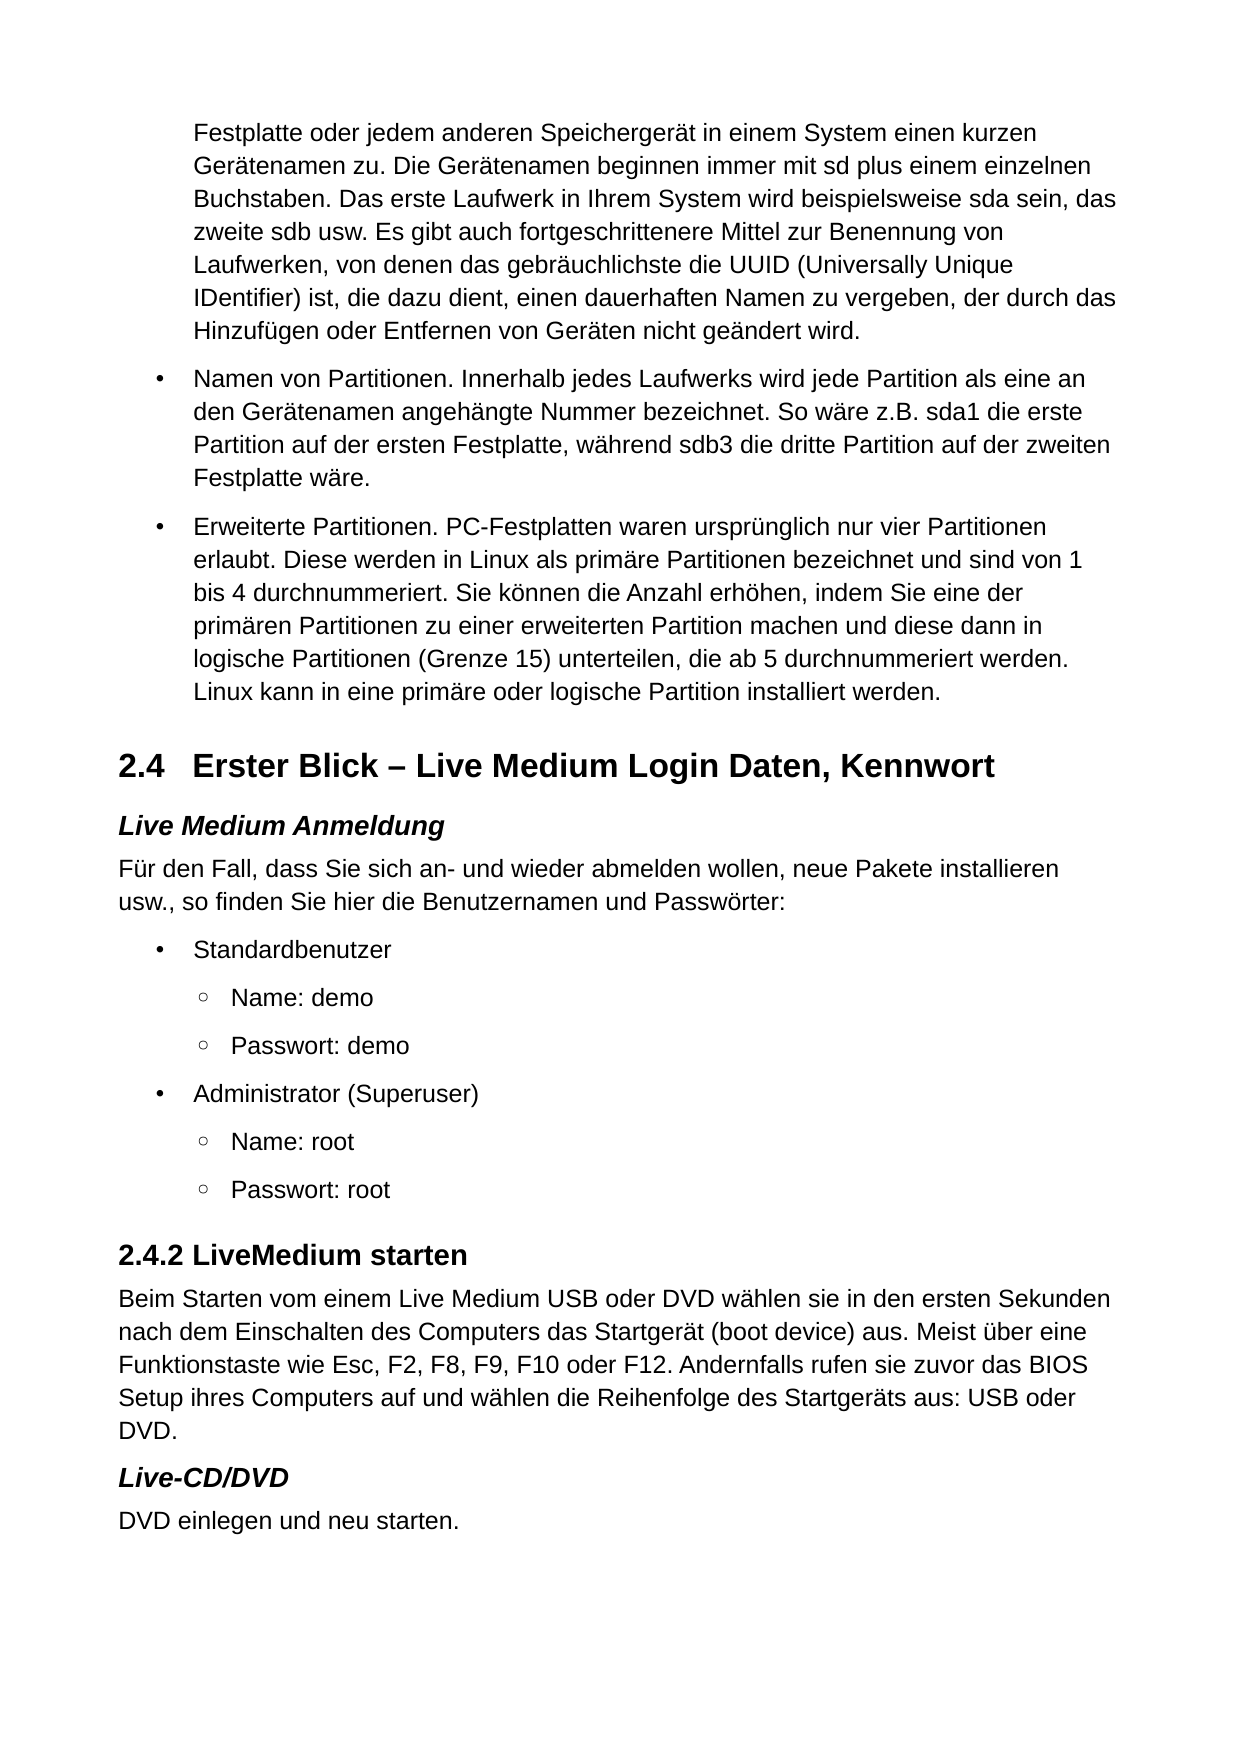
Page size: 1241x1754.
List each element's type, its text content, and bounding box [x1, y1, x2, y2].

list Festplatte oder jedem anderen Speichergerät in einem System einen kurzen Gerätenamen zu. Die Gerätenamen beginnen immer mit sd plus einem einzelnen Buchstaben. Das erste Laufwerk in Ihrem System wird beispielsweise sda sein, das zweite sdb usw. Es gibt auch fortgeschrittenere Mittel zur Benennung von Laufwerken, von denen das gebräuchlichste die UUID (Universally Unique IDentifier) ist, die dazu dient, einen dauerhaften Namen zu vergeben, der durch das Hinzufügen oder Entfernen von Geräten nicht geändert wird. [156, 118, 1122, 345]
text Beim Starten vom einem Live Medium USB oder DVD wählen sie in den ersten Sekunden nach dem Einschalten des Computers das Startgerät (boot device) aus. Meist über eine Funktionstaste wie Esc, F2, F8, F9, F10 oder F12. Andernfalls rufen sie zuvor das BIOS Setup ihres Computers auf und wählen die Reihenfolge des Startgeräts aus: USB oder DVD. [118, 1284, 1122, 1445]
text Für den Fall, dass Sie sich an- und wieder abmelden wollen, neue Pakete installieren usw., so finden Sie hier die Benutzernamen und Passwörter: [118, 853, 1122, 915]
subtitle Live-CD/DVD [118, 1462, 1122, 1494]
list Erweiterte Partitionen. PC-Festplatten waren ursprünglich nur vier Partitionen erlaubt. Diese werden in Linux als primäre Partitionen bezeichnet und sind von 1 bis 4 durchnummeriert. Sie können die Anzahl erhöhen, indem Sie eine der primären Partitionen zu einer erweiterten Partition machen und diese dann in logische Partitionen (Grenze 15) unterteilen, die ab 5 durchnummeriert werden. Linux kann in eine primäre oder logische Partition installiert werden. [156, 511, 1122, 705]
subtitle Erster Blick – Live Medium Login Daten, Kennwort [118, 746, 1122, 784]
subtitle Live Medium Anmeldung [118, 809, 1122, 841]
list Passwort: demo [193, 1031, 1122, 1060]
subtitle LiveMedium starten [118, 1238, 1122, 1272]
text DVD einlegen und neu starten. [118, 1506, 1122, 1535]
list Standardbenutzer [156, 934, 1122, 963]
list Name: demo [193, 983, 1122, 1012]
list Namen von Partitionen. Innerhalb jedes Laufwerks wird jede Partition als eine an den Gerätenamen angehängte Nummer bezeichnet. So wäre z.B. sda1 die erste Partition auf der ersten Festplatte, während sdb3 die dritte Partition auf der zweiten Festplatte wäre. [156, 364, 1122, 492]
list Administrator (Superuser) [156, 1079, 1122, 1108]
list Name: root [193, 1127, 1122, 1156]
list Passwort: root [193, 1175, 1122, 1204]
